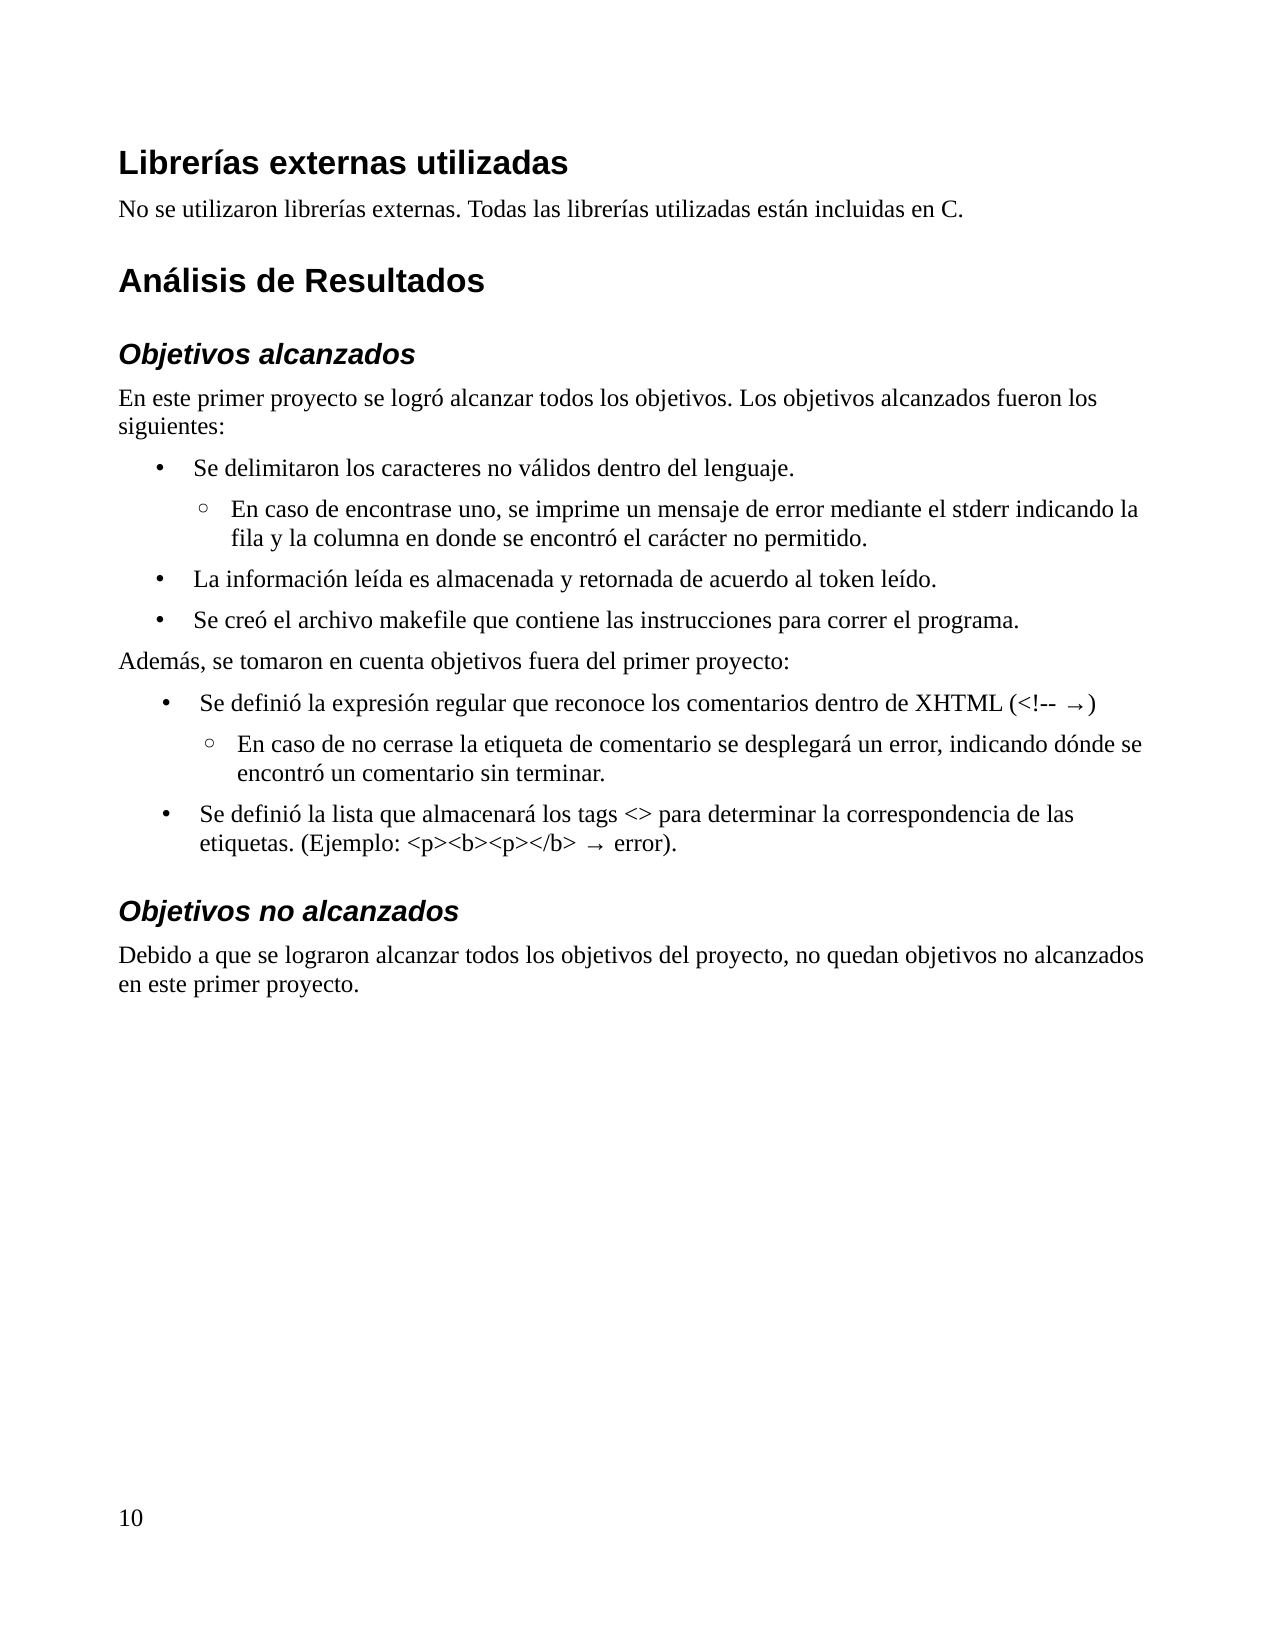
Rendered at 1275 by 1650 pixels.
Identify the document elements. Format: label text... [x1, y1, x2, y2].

subtitle Objetivos alcanzados [118, 337, 1157, 370]
text No se utilizaron librerías externas. Todas las librerías utilizadas están incluidas en C. [118, 194, 1157, 223]
text Además, se tomaron en cuenta objetivos fuera del primer proyecto: [118, 646, 1157, 675]
text En este primer proyecto se logró alcanzar todos los objetivos. Los objetivos alcanzados fueron los siguientes: [118, 383, 1157, 440]
list Se definió la lista que almacenará los tags <> para determinar la correspondencia de las etiquetas. (Ejemplo: <p><b><p></b> → error). [162, 799, 1157, 856]
text Debido a que se lograron alcanzar todos los objetivos del proyecto, no quedan objetivos no alcanzados en este primer proyecto. [118, 940, 1157, 997]
list Se definió la expresión regular que reconoce los comentarios dentro de XHTML (<!-- →) [162, 688, 1157, 716]
subtitle Análisis de Resultados [118, 261, 1157, 299]
list La información leída es almacenada y retornada de acuerdo al token leído. [156, 564, 1157, 593]
subtitle Objetivos no alcanzados [118, 894, 1157, 927]
list Se delimitaron los caracteres no válidos dentro del lenguaje. [156, 453, 1157, 481]
subtitle Librerías externas utilizadas [118, 143, 1157, 182]
list En caso de encontrase uno, se imprime un mensaje de error mediante el stderr indicando la fila y la columna en donde se encontró el carácter no permitido. [193, 494, 1157, 551]
list Se creó el archivo makefile que contiene las instrucciones para correr el programa. [156, 605, 1157, 634]
list En caso de no cerrase la etiqueta de comentario se desplegará un error, indicando dónde se encontró un comentario sin terminar. [199, 729, 1157, 786]
